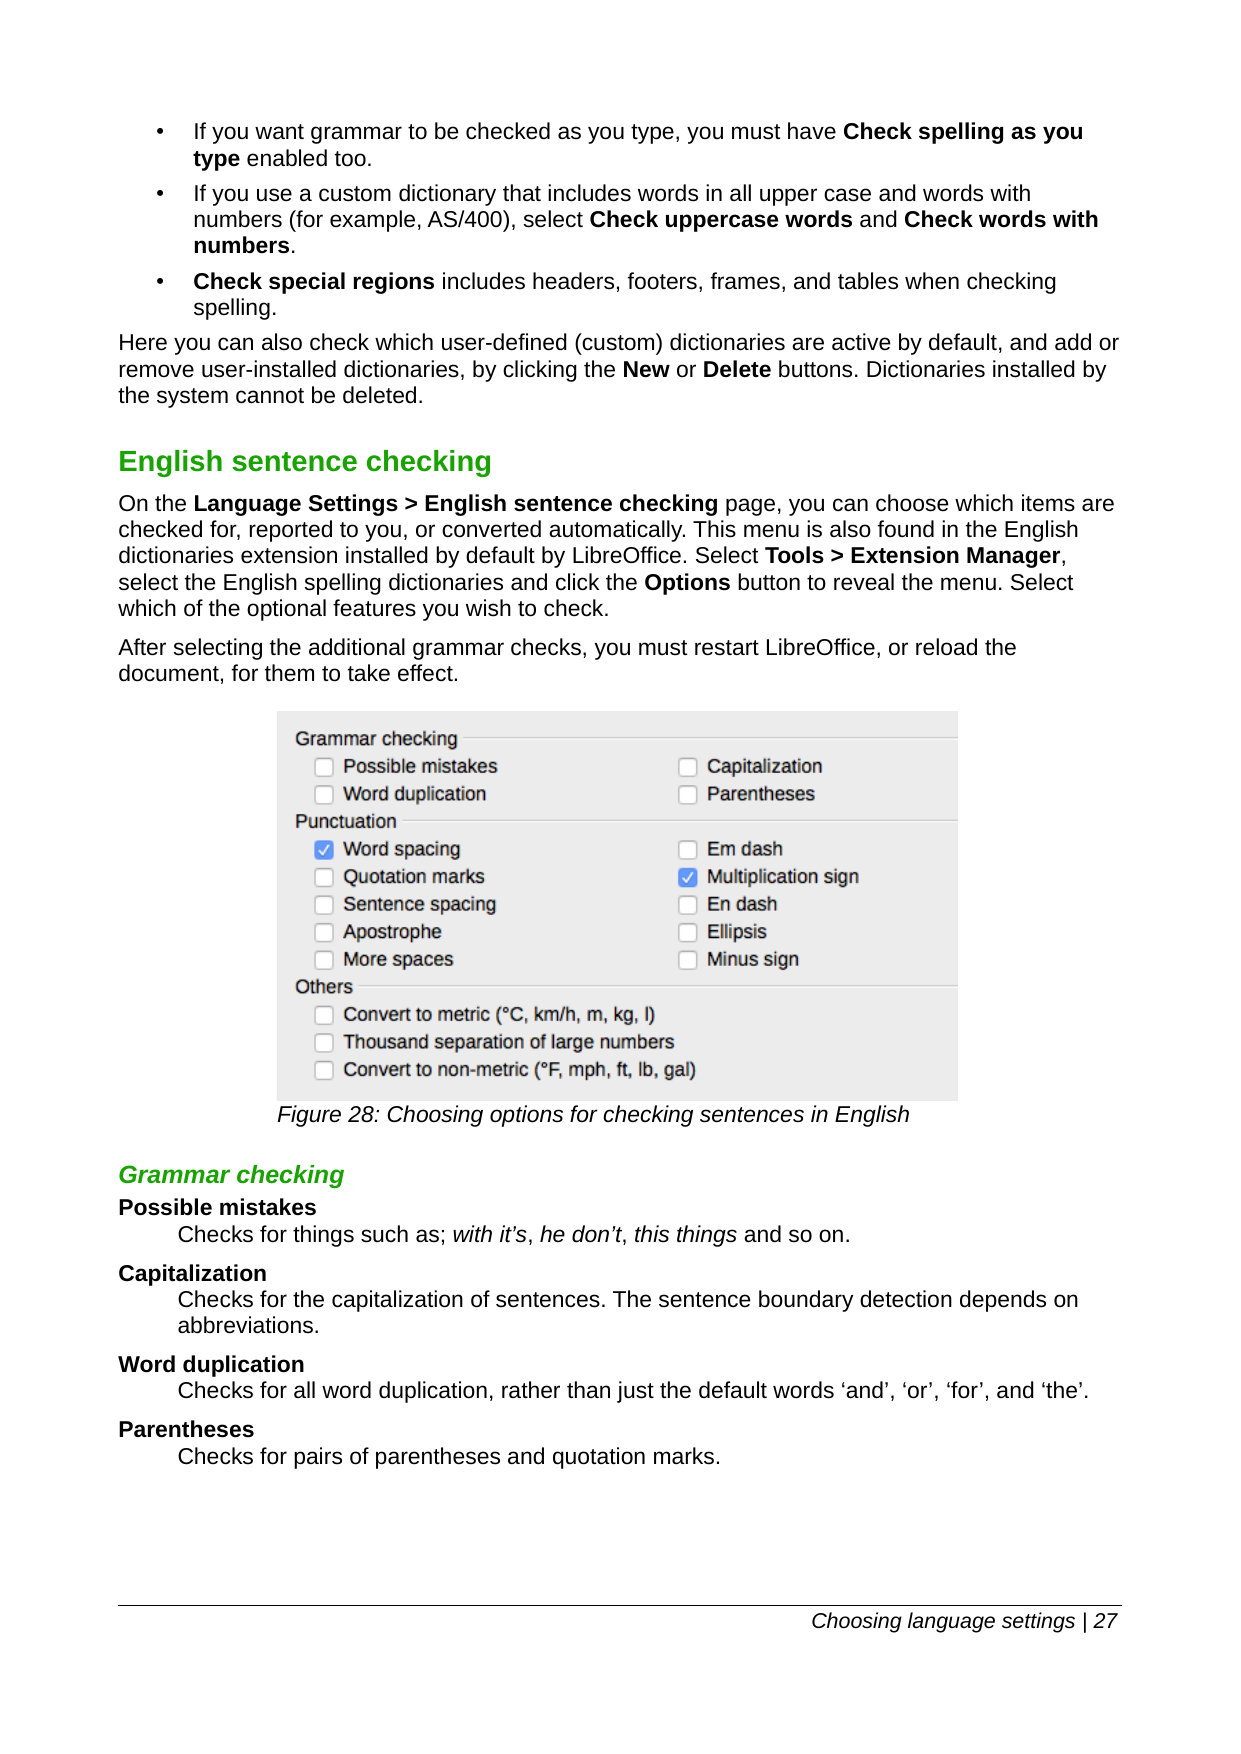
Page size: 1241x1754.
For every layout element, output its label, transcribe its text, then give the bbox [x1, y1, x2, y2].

subtitle English sentence checking [118, 444, 1122, 478]
subtitle Grammar checking [118, 1159, 1122, 1188]
text After selecting the additional grammar checks, you must restart LibreOffice, or reload the document, for them to take effect. [118, 634, 1122, 687]
text Figure 28: Choosing options for checking sentences in English [277, 1101, 963, 1127]
text Word duplication [118, 1351, 1122, 1377]
text Here you can also check which user-defined (custom) dictionaries are active by default, and add or remove user-installed dictionaries, by clicking the New or Delete buttons. Dictionaries installed by the system cannot be deleted. [118, 329, 1122, 408]
list If you want grammar to be checked as you type, you must have Check spelling as you type enabled too. [156, 118, 1122, 171]
text Checks for all word duplication, rather than just the default words ‘and’, ‘or’, ‘for’, and ‘the’. [177, 1377, 1122, 1404]
text Checks for things such as; with it’s, he don’t, this things and so on. [177, 1221, 1122, 1247]
text Checks for pairs of parentheses and quotation marks. [177, 1443, 1122, 1469]
picture [276, 711, 958, 1101]
list If you use a custom dictionary that includes words in all upper case and words with numbers (for example, AS/400), select Check uppercase words and Check words with numbers. [156, 180, 1122, 259]
text Parentheses [118, 1416, 1122, 1443]
text Capitalization [118, 1259, 1122, 1286]
text Possible mistakes [118, 1194, 1122, 1221]
text On the Language Settings > English sentence checking page, you can choose which items are checked for, reported to you, or converted automatically. This menu is also found in the English dictionaries extension installed by default by LibreOffice. Select Tools > Extension Manager, select the English spelling dictionaries and click the Options button to reveal the menu. Select which of the optional features you wish to check. [118, 490, 1122, 621]
text Checks for the capitalization of sentences. The sentence boundary detection depends on abbreviations. [177, 1286, 1122, 1338]
list Check special regions includes headers, footers, frames, and tables when checking spelling. [156, 268, 1122, 320]
